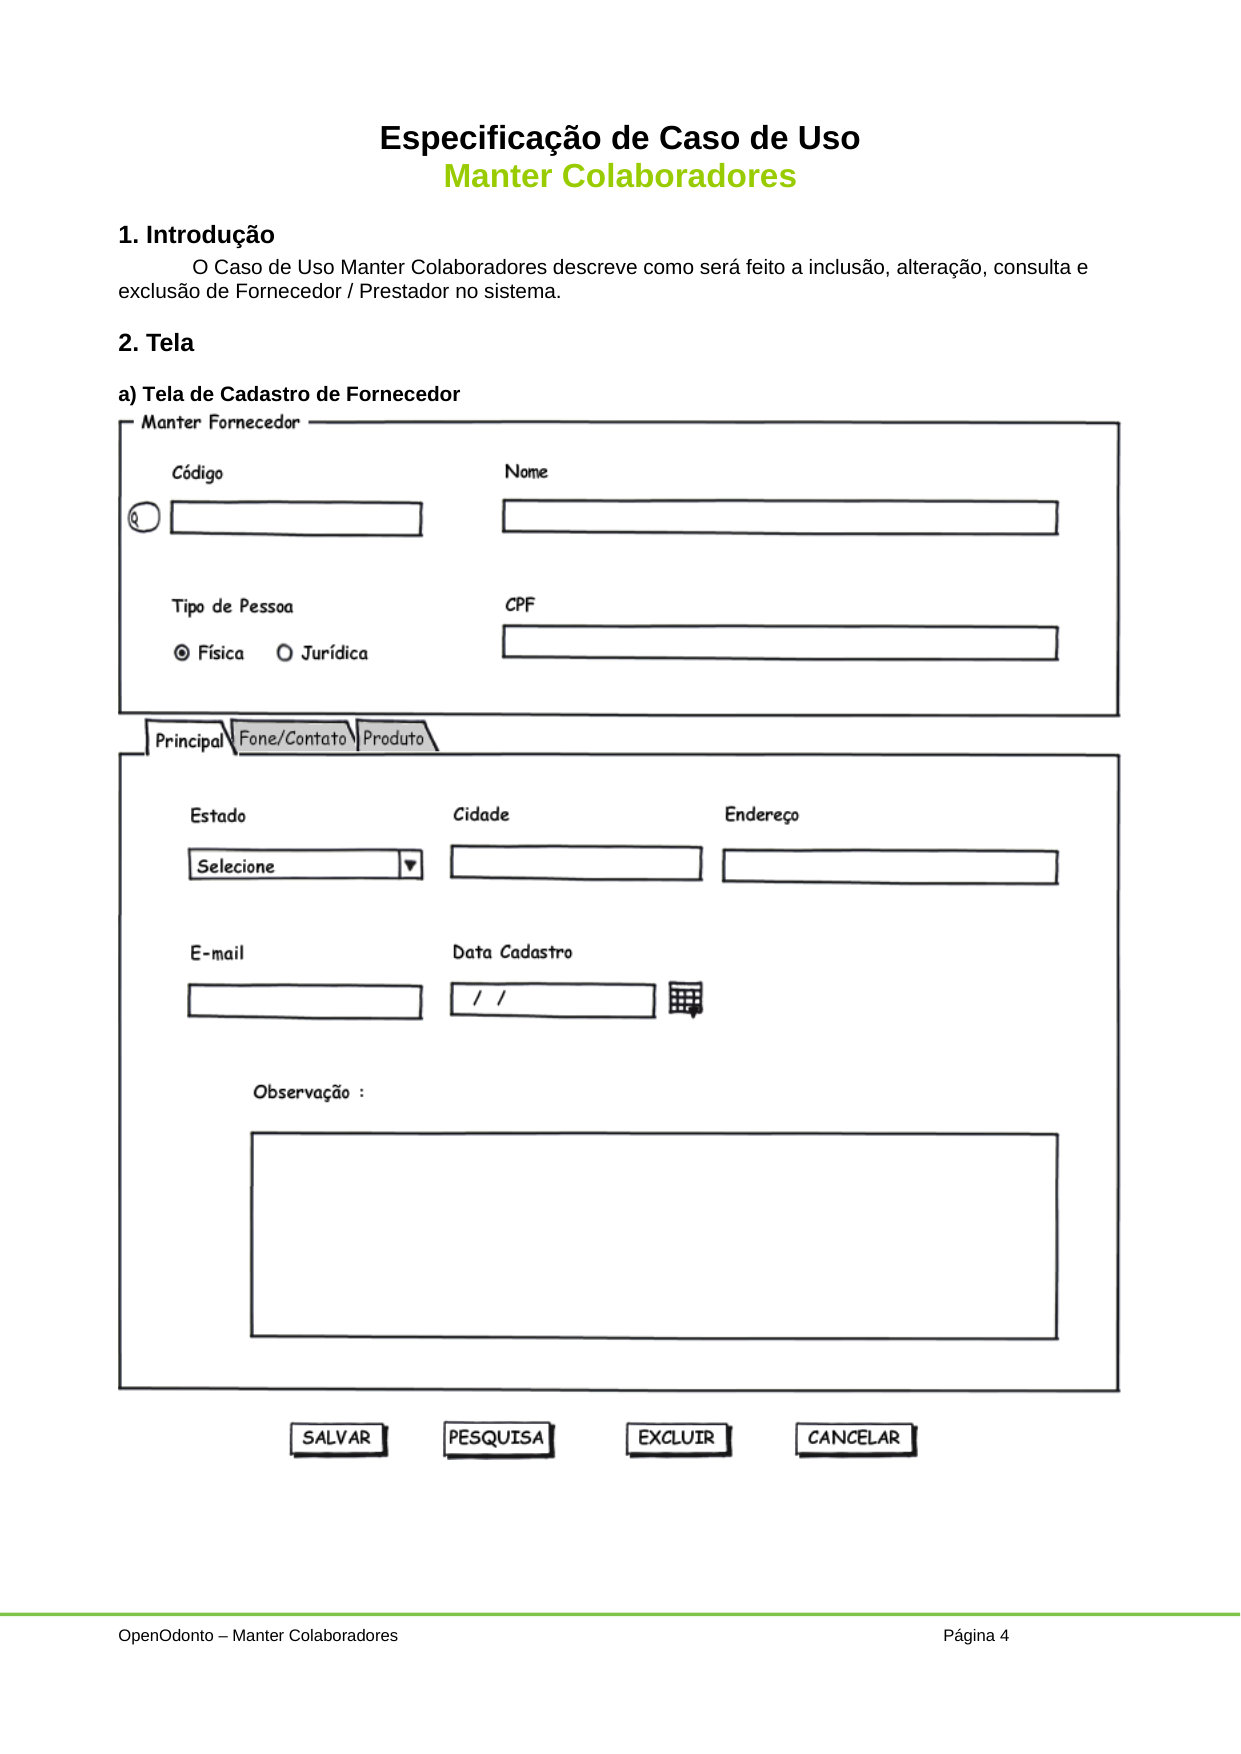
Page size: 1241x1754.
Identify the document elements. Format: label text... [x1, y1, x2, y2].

text O Caso de Uso Manter Colaboradores descreve como será feito a inclusão, alteração, consulta e exclusão de Fornecedor / Prestador no sistema. [118, 255, 1122, 303]
picture [118, 411, 1122, 1460]
subtitle 1. Introdução [118, 220, 1122, 249]
subtitle 2. Tela [117, 328, 1122, 357]
subtitle Tela de Cadastro de Fornecedor [118, 382, 1122, 406]
title Especificação de Caso de Uso [118, 118, 1122, 157]
title Manter Colaboradores [118, 157, 1122, 195]
